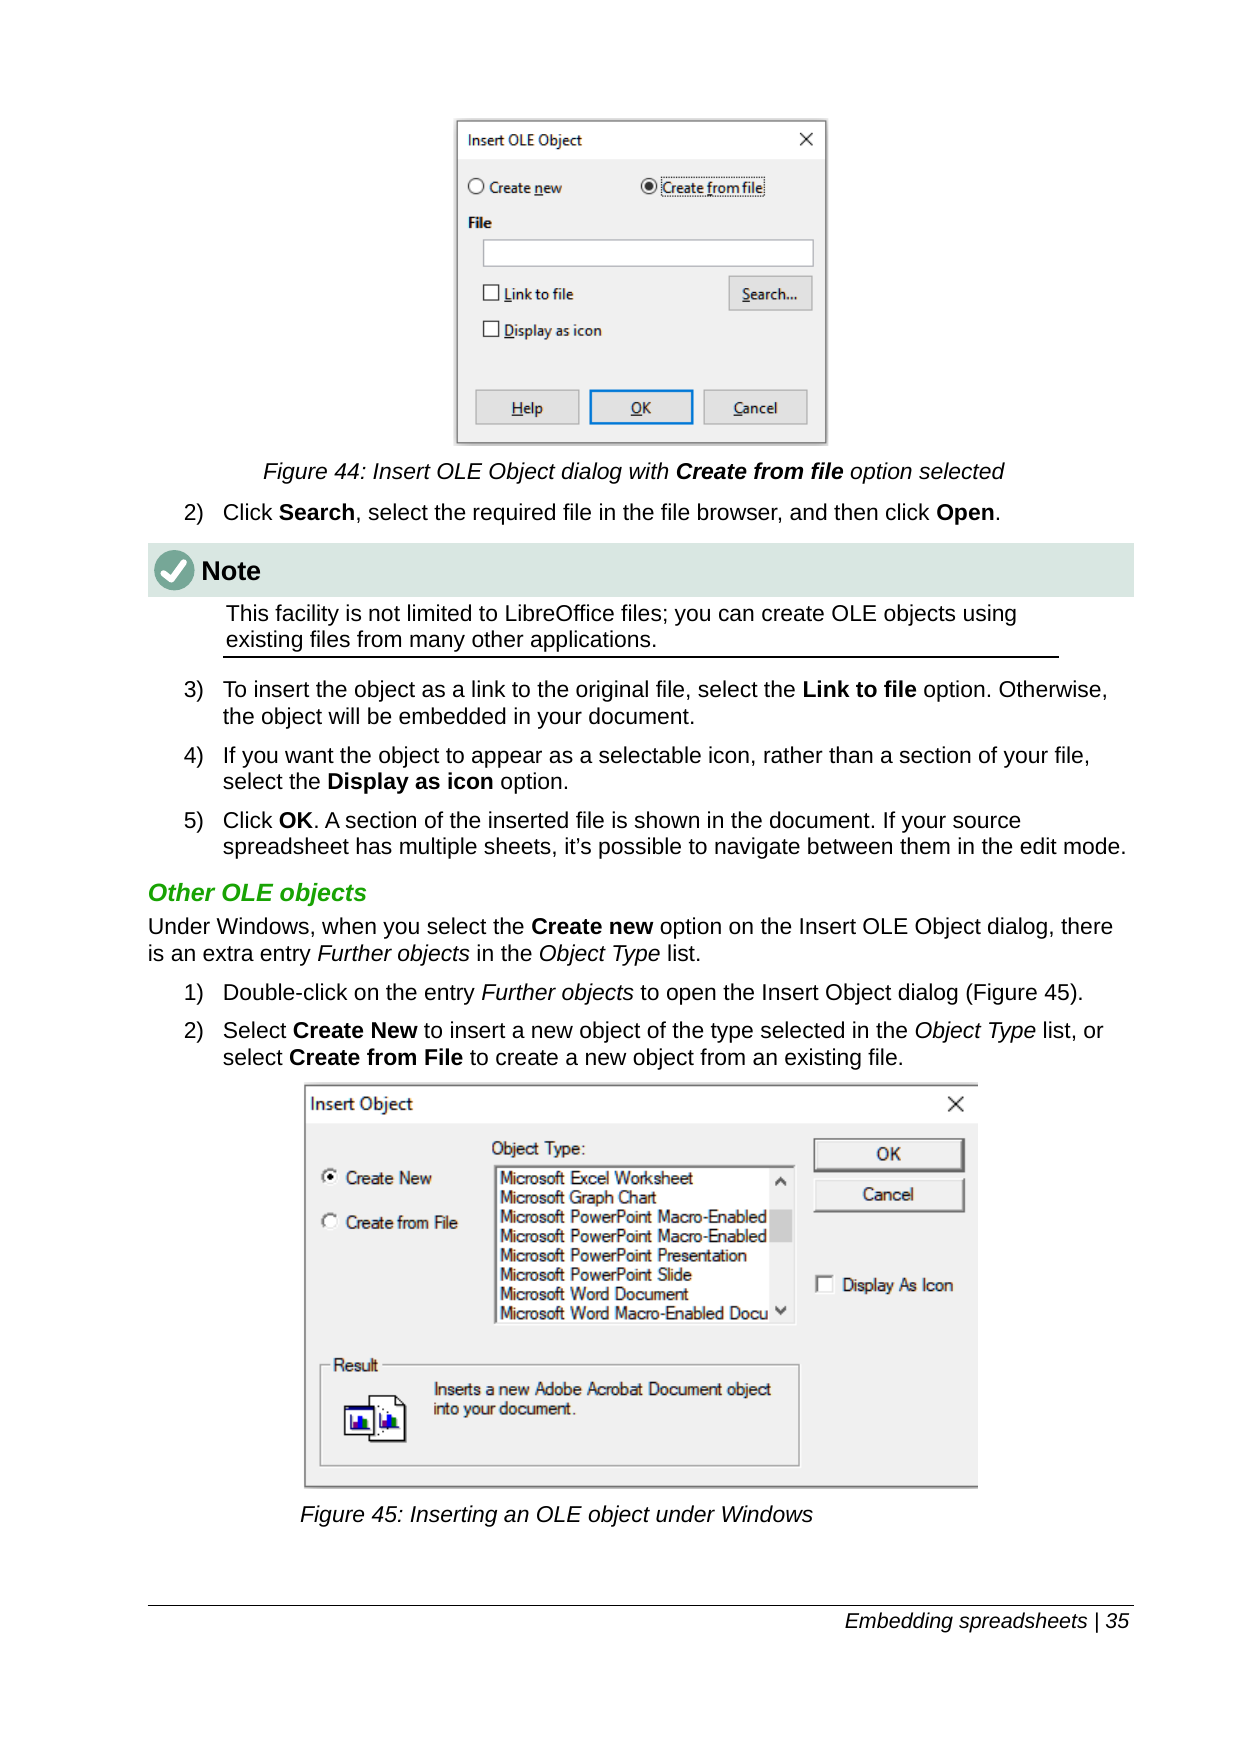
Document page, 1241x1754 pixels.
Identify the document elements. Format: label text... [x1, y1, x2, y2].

picture [303, 1082, 978, 1489]
list If you want the object to appear as a selectable icon, rather than a section of your file, select the Display as icon option. [204, 742, 1134, 794]
subtitle Note [148, 543, 1134, 597]
text Figure 45: Inserting an OLE object under Windows [300, 1501, 982, 1528]
list Click OK. A section of the inserted file is shown in the document. If your source spreadsheet has multiple sheets, it’s possible to navigate between them in the edit mode. [204, 807, 1134, 859]
picture [453, 118, 829, 446]
subtitle Other OLE objects [148, 878, 1134, 907]
list Select Create New to insert a new object of the type selected in the Object Type list, or select Create from File to create a new object from an existing file. [204, 1017, 1134, 1070]
list To insert the object as a link to the original file, select the Link to file option. Otherwise, the object will be embedded in your document. [204, 676, 1134, 729]
list Under Windows, when you select the Create new option on the Insert OLE Object dialog, there is an extra entry Further objects in the Object Type list. [148, 913, 1134, 966]
list Double-click on the entry Further objects to open the Insert Object dialog (Figure 45). [204, 978, 1134, 1005]
list Click Search, select the required file in the file browser, and then click Open. [204, 499, 1134, 526]
text This facility is not limited to LibreOffice files; you can create OLE objects using existing files from many other applications. [223, 597, 1059, 656]
text Figure 44: Insert OLE Object dialog with Create from file option selected [263, 458, 1019, 484]
